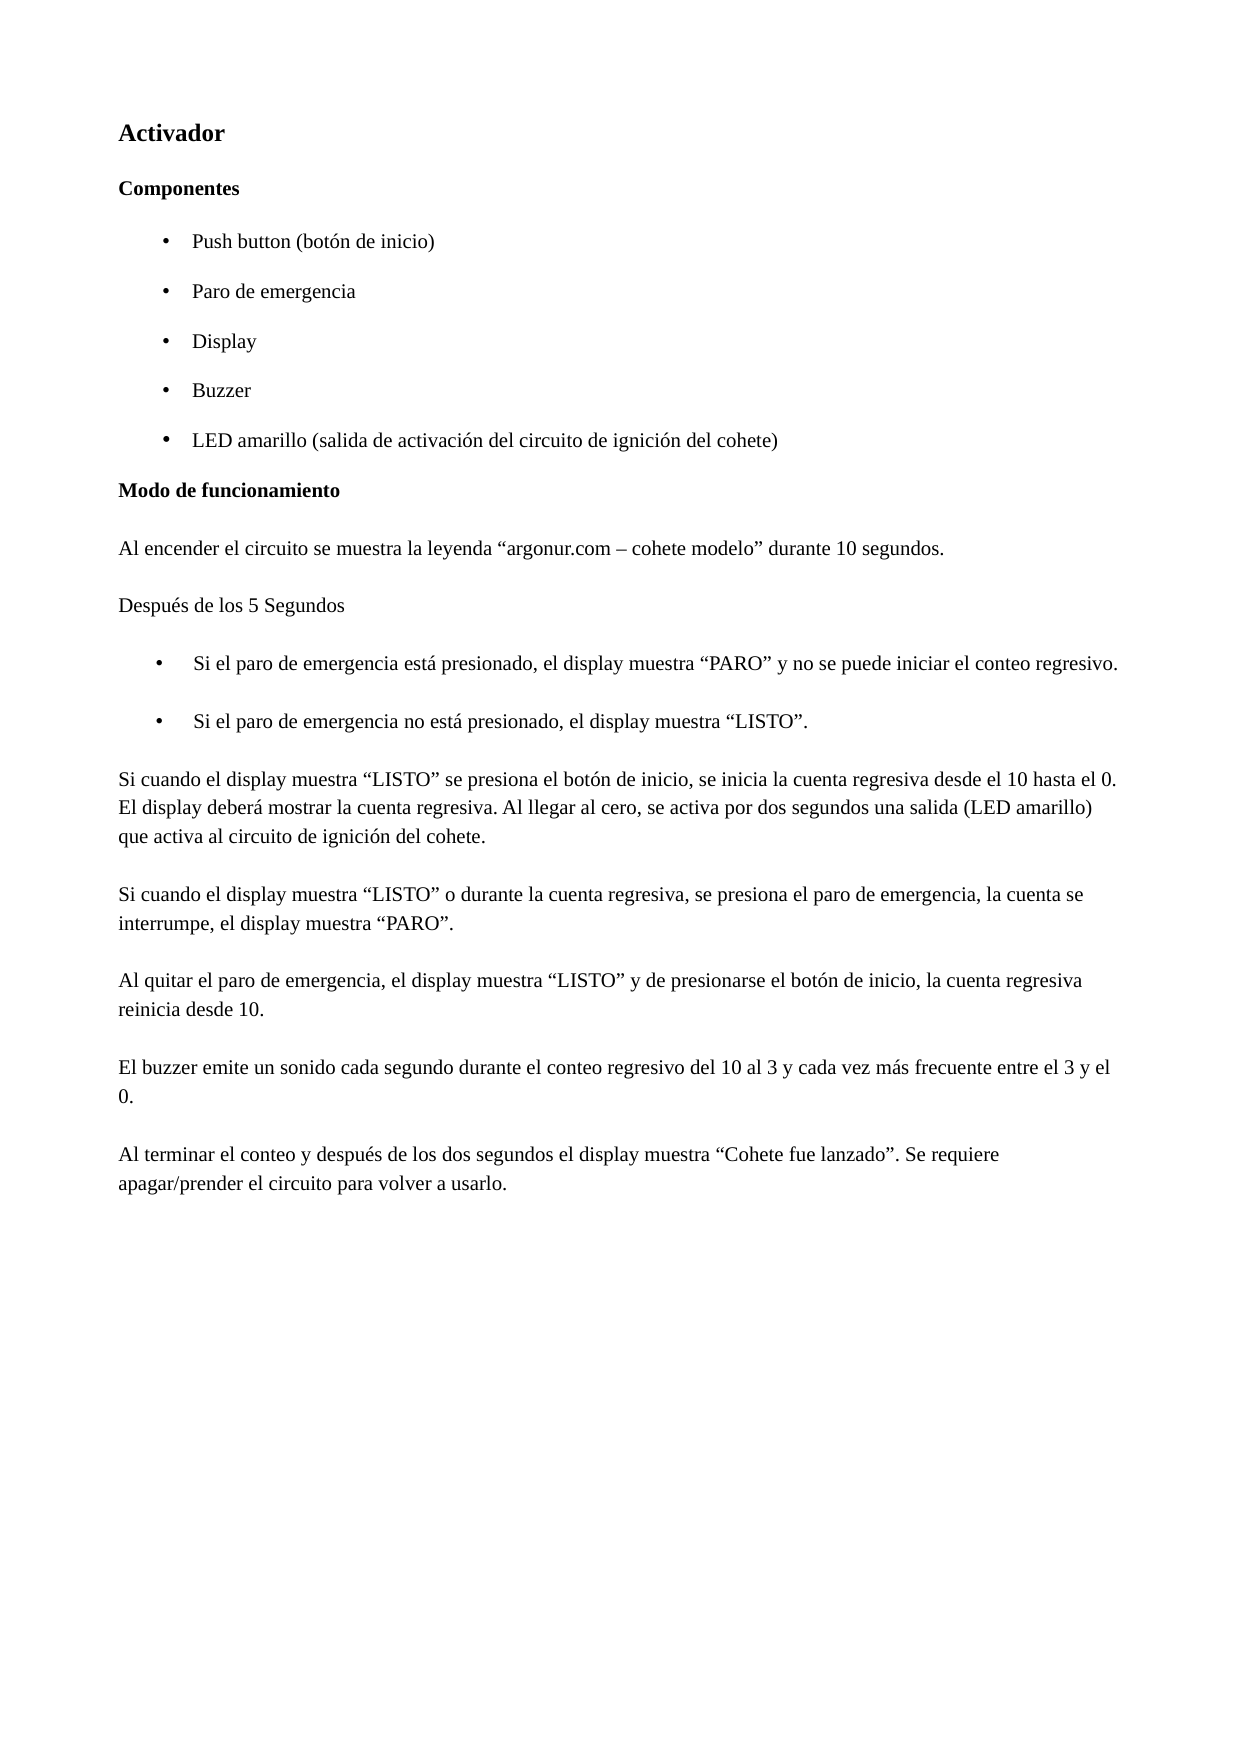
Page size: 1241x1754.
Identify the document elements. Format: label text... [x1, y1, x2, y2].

list LED amarillo (salida de activación del circuito de ignición del cohete) [162, 428, 1122, 452]
text Activador [118, 118, 1122, 147]
list Paro de emergencia [162, 279, 1122, 303]
list Si el paro de emergencia no está presionado, el display muestra “LISTO”. [156, 709, 1122, 733]
list Push button (botón de inicio) [162, 229, 1122, 253]
text Después de los 5 Segundos [118, 593, 1122, 617]
text Componentes [118, 176, 1122, 200]
text Al terminar el conteo y después de los dos segundos el display muestra “Cohete fue lanzado”. Se requiere apagar/prender el circuito para volver a usarlo. [118, 1142, 1122, 1194]
text Si cuando el display muestra “LISTO” o durante la cuenta regresiva, se presiona el paro de emergencia, la cuenta se interrumpe, el display muestra “PARO”. [118, 882, 1122, 935]
text El buzzer emite un sonido cada segundo durante el conteo regresivo del 10 al 3 y cada vez más frecuente entre el 3 y el 0. [118, 1055, 1122, 1108]
text Modo de funcionamiento [118, 478, 1122, 531]
list Buzzer [162, 378, 1122, 402]
text Si cuando el display muestra “LISTO” se presiona el botón de inicio, se inicia la cuenta regresiva desde el 10 hasta el 0. El display deberá mostrar la cuenta regresiva. Al llegar al cero, se activa por dos segundos una salida (LED amarillo) que activa al circuito de ignición del cohete. [118, 766, 1122, 848]
text Al encender el circuito se muestra la leyenda “argonur.com – cohete modelo” durante 10 segundos. [118, 536, 1122, 560]
list Display [162, 328, 1122, 353]
list Si el paro de emergencia está presionado, el display muestra “PARO” y no se puede iniciar el conteo regresivo. [156, 651, 1122, 704]
text Al quitar el paro de emergencia, el display muestra “LISTO” y de presionarse el botón de inicio, la cuenta regresiva reinicia desde 10. [118, 968, 1122, 1021]
